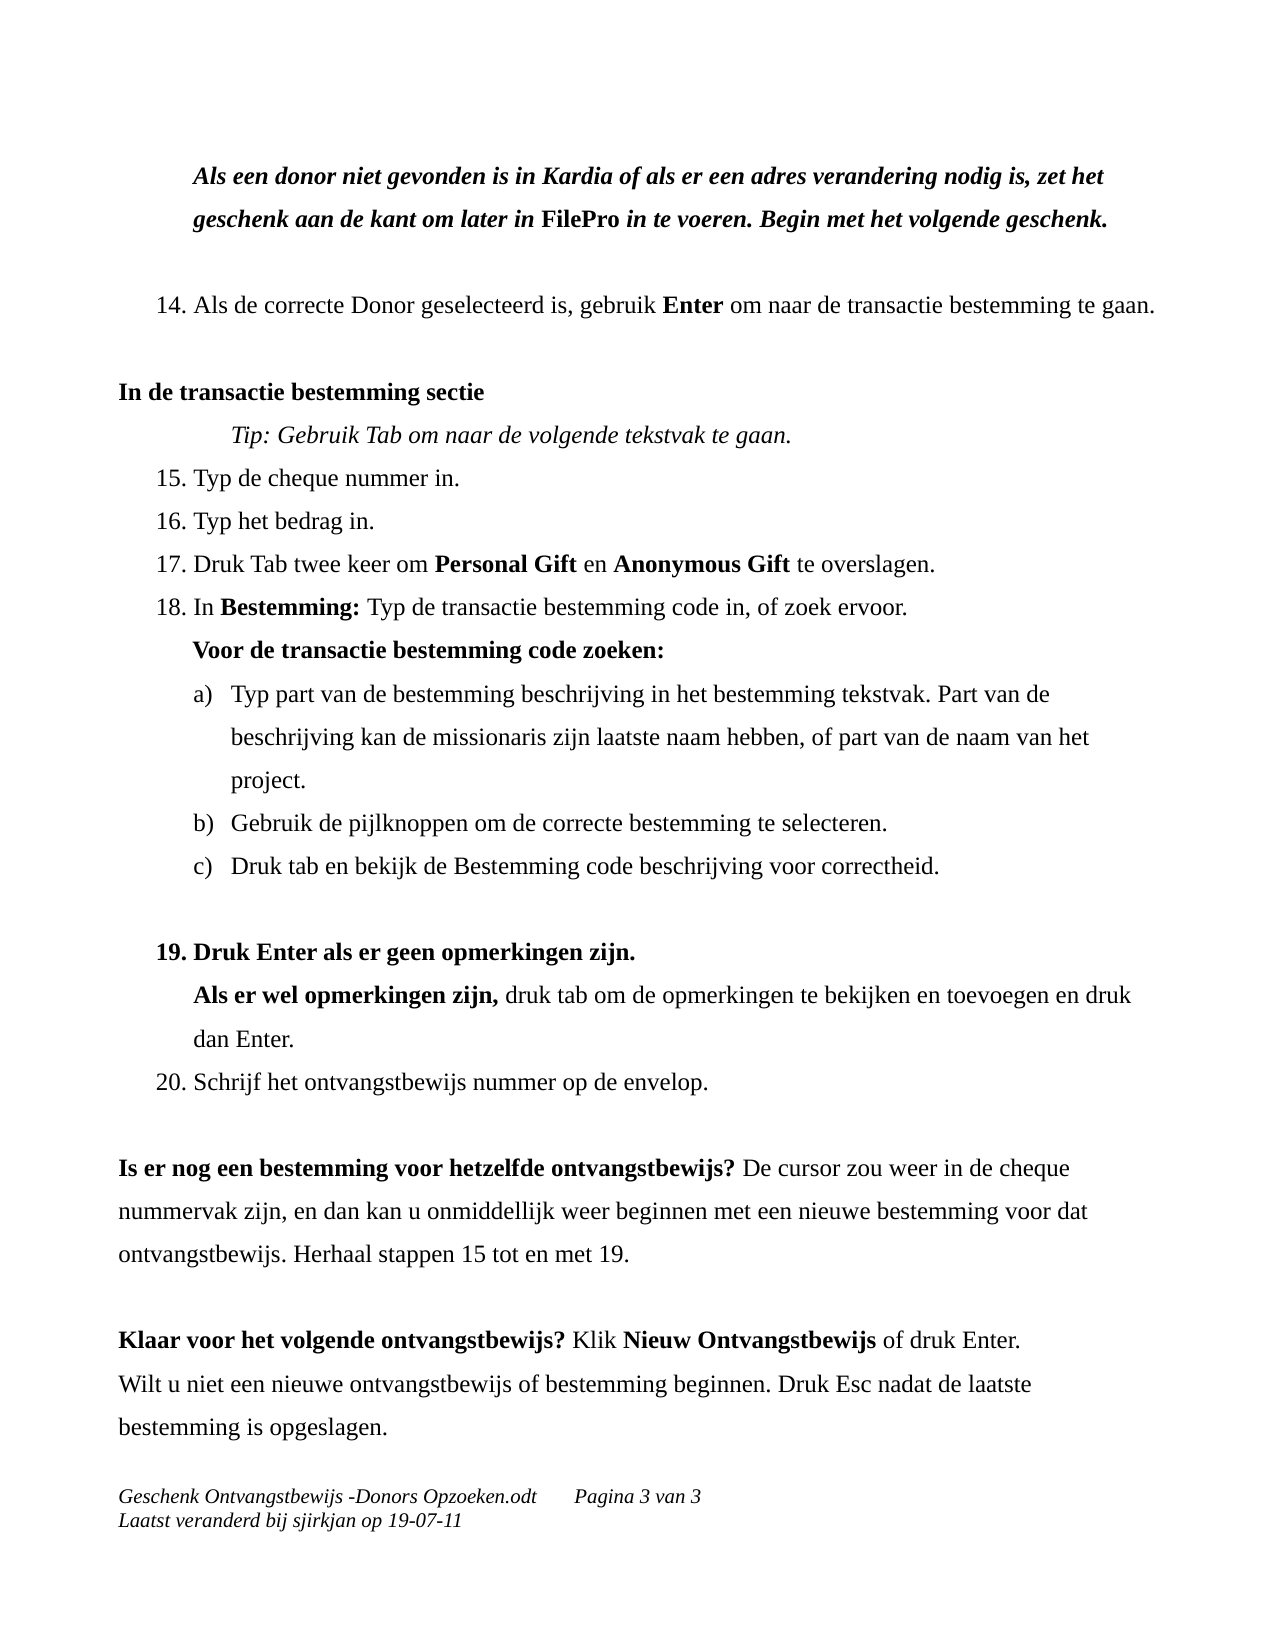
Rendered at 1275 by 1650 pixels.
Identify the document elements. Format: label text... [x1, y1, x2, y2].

list Typ part van de bestemming beschrijving in het bestemming tekstvak. Part van de beschrijving kan de missionaris zijn laatste naam hebben, of part van de naam van het project. [193, 679, 1157, 794]
list Druk Tab twee keer om Personal Gift en Anonymous Gift te overslagen. [156, 549, 1157, 578]
list In Bestemming: Typ de transactie bestemming code in, of zoek ervoor. [156, 592, 1157, 621]
list Als de correcte Donor geselecteerd is, gebruik Enter om naar de transactie bestemming te gaan. [156, 291, 1157, 319]
list Typ het bedrag in. [156, 506, 1157, 535]
text Wilt u niet een nieuwe ontvangstbewijs of bestemming beginnen. Druk Esc nadat de laatste bestemming is opgeslagen. [118, 1369, 1157, 1441]
list Als er wel opmerkingen zijn, druk tab om de opmerkingen te bekijken en toevoegen en druk dan Enter. [156, 981, 1157, 1052]
list Als een donor niet gevonden is in Kardia of als er een adres verandering nodig is, zet het geschenk aan de kant om later in FilePro in te voeren. Begin met het volgende geschenk. [156, 118, 1157, 233]
list Typ de cheque nummer in. [156, 463, 1157, 492]
text In de transactie bestemming sectie [118, 377, 1157, 406]
list Druk Enter als er geen opmerkingen zijn. [156, 937, 1157, 966]
text Is er nog een bestemming voor hetzelfde ontvangstbewijs? De cursor zou weer in de cheque nummervak zijn, en dan kan u onmiddellijk weer beginnen met een nieuwe bestemming voor dat ontvangstbewijs. Herhaal stappen 15 tot en met 19. [118, 1153, 1157, 1268]
list Tip: Gebruik Tab om naar de volgende tekstvak te gaan. [193, 420, 1157, 449]
list Druk tab en bekijk de Bestemming code beschrijving voor correctheid. [193, 851, 1157, 880]
list Schrijf het ontvangstbewijs nummer op de envelop. [156, 1067, 1157, 1096]
text Klaar voor het volgende ontvangstbewijs? Klik Nieuw Ontvangstbewijs of druk Enter. [118, 1326, 1157, 1354]
list Gebruik de pijlknoppen om de correcte bestemming te selecteren. [193, 808, 1157, 837]
text Voor de transactie bestemming code zoeken: [118, 636, 1157, 664]
